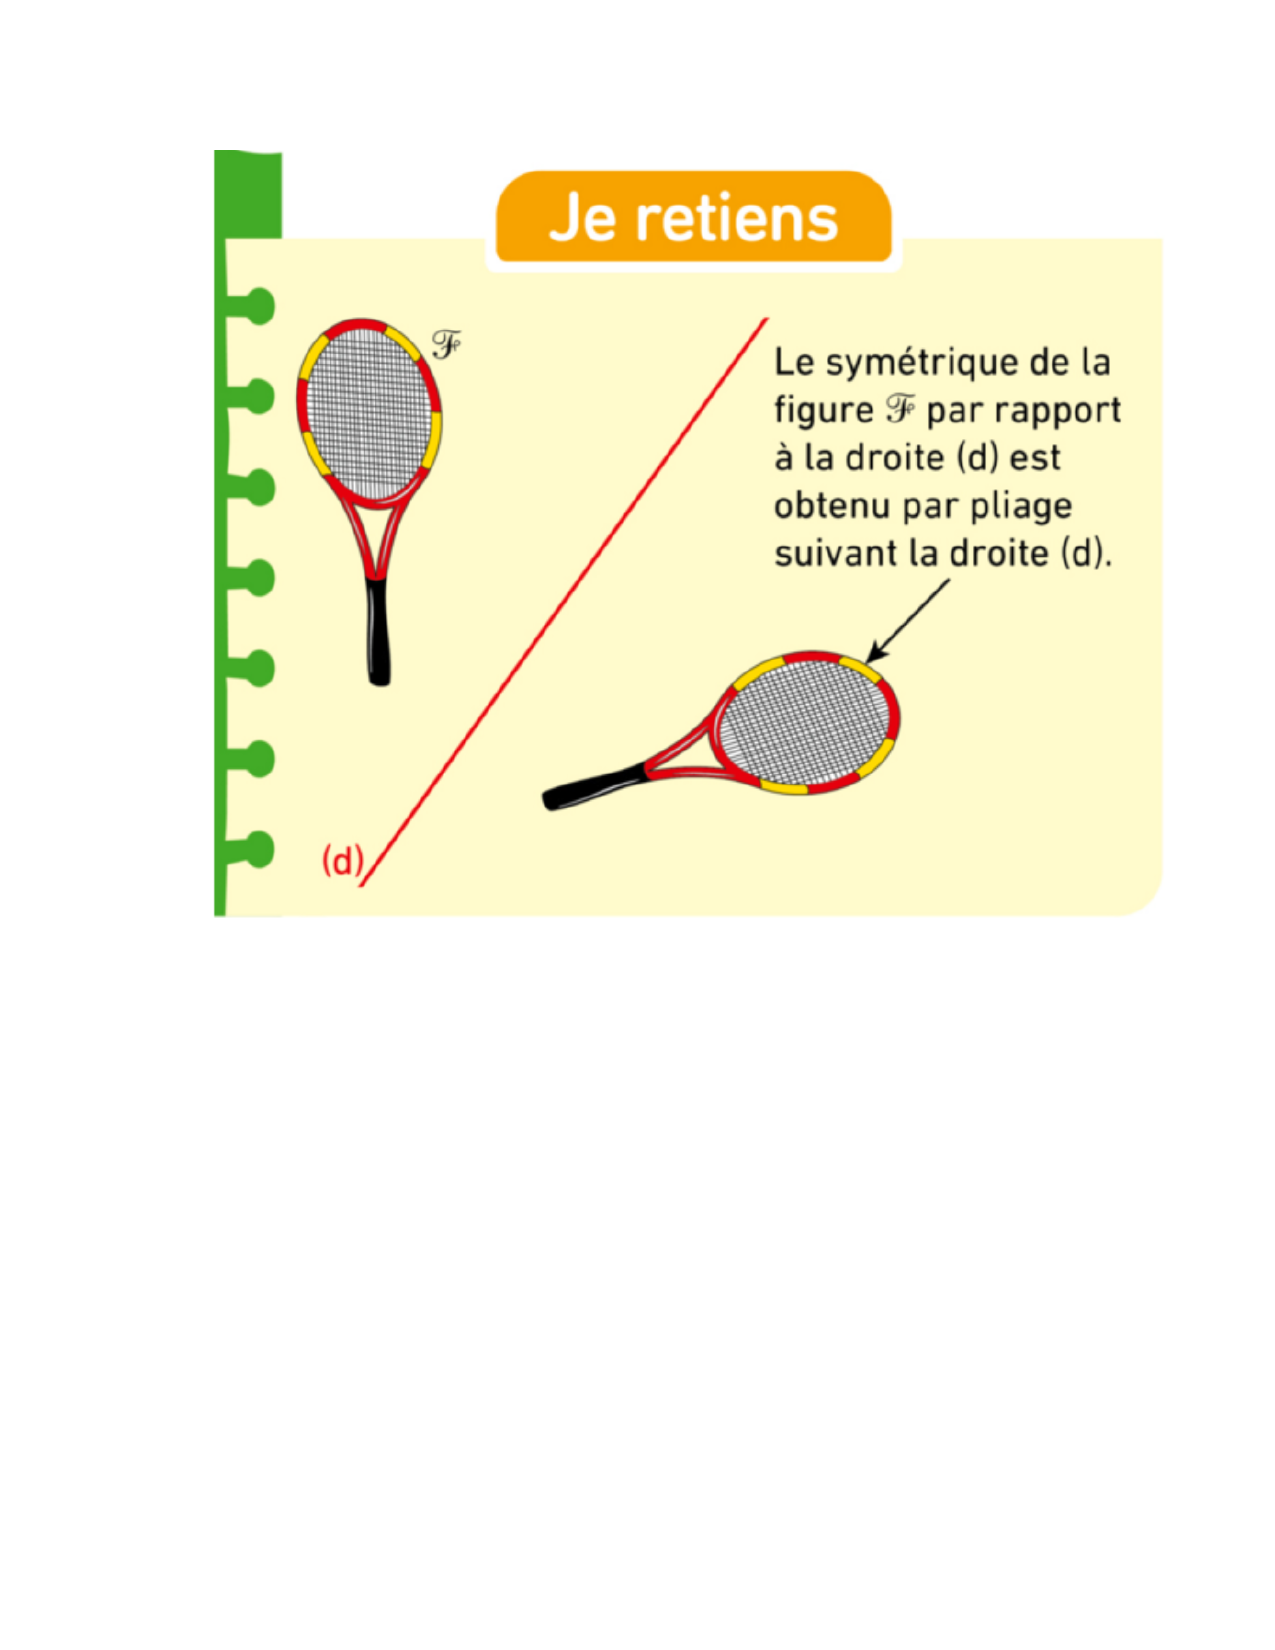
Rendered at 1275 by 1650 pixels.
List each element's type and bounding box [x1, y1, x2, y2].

picture [206, 150, 1211, 921]
